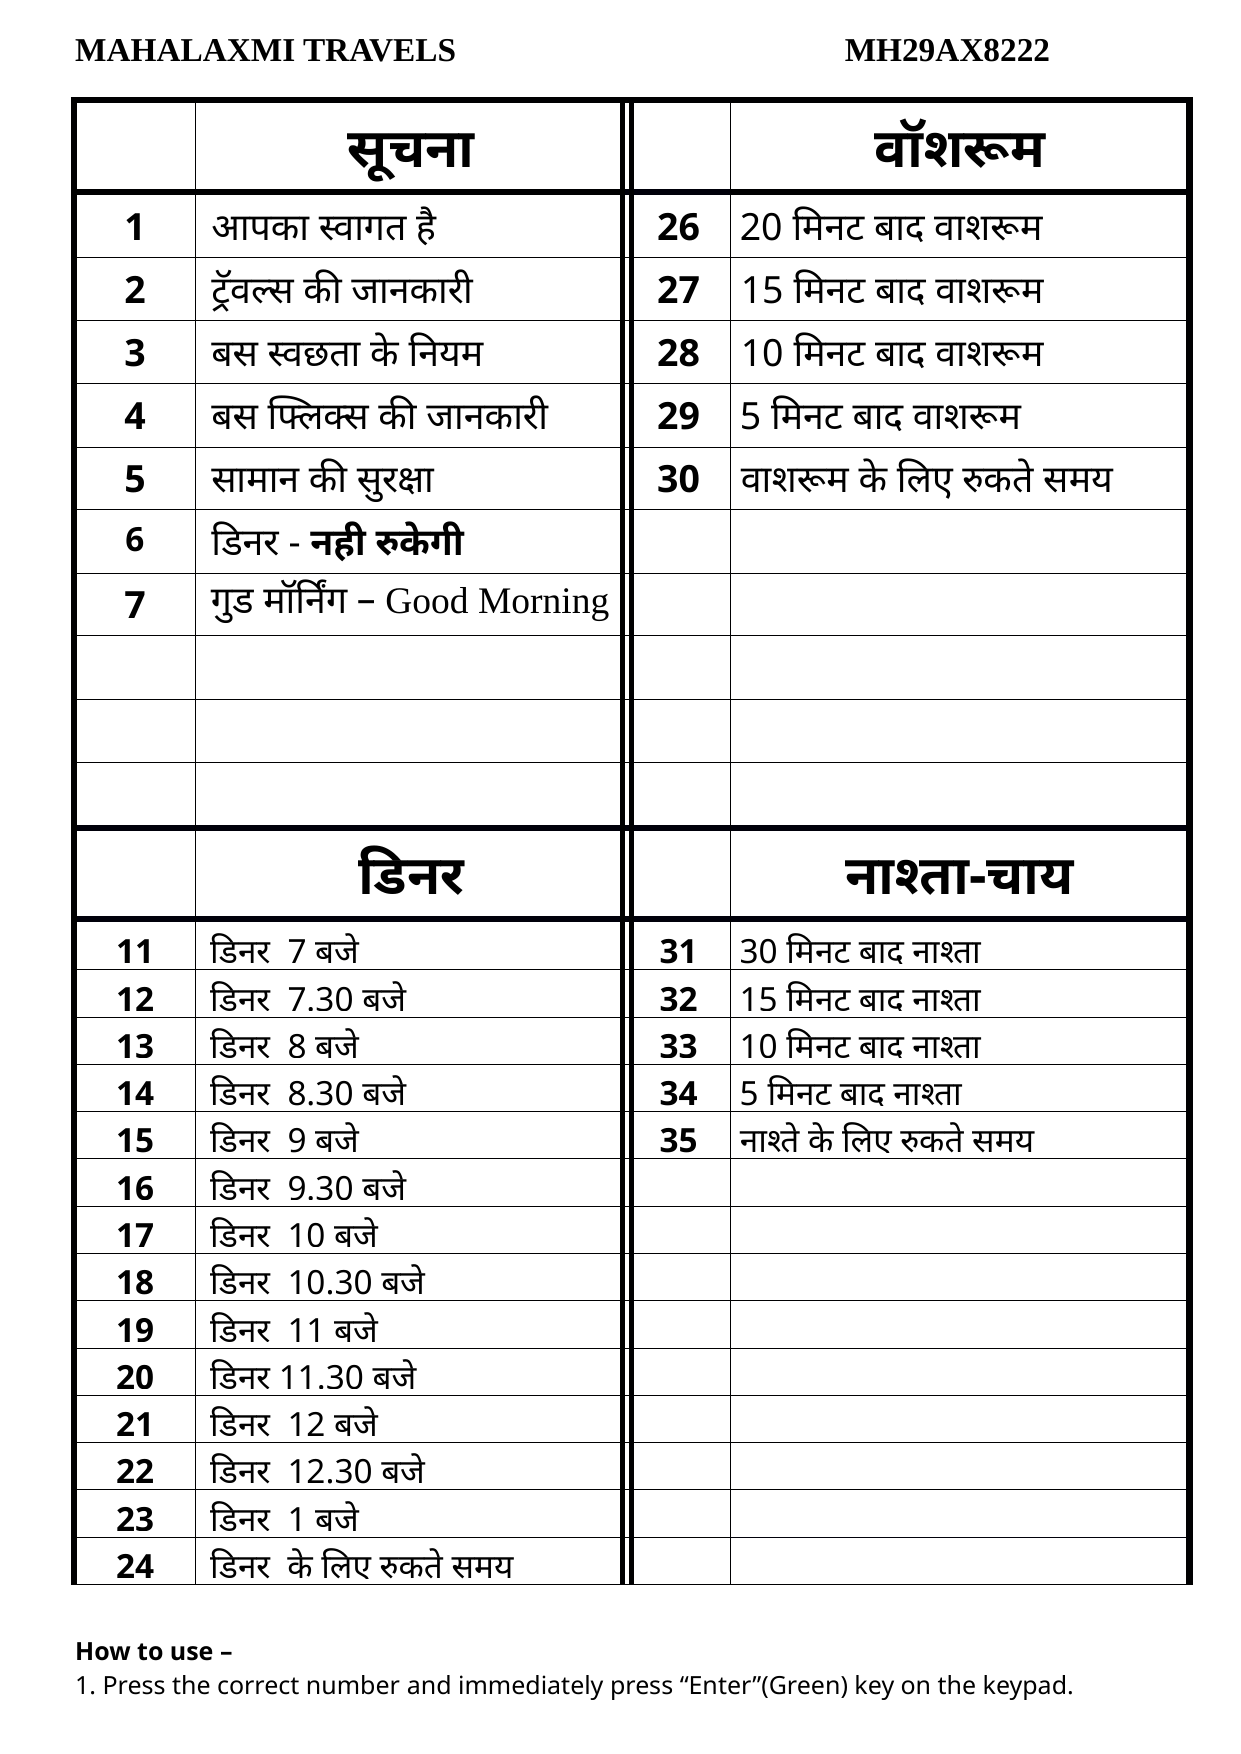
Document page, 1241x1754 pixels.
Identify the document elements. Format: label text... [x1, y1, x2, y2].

table_cell 20 [77, 1349, 195, 1395]
table_header सूचना [196, 103, 620, 188]
table_cell 22 [77, 1443, 195, 1489]
table_cell 30 [634, 448, 730, 509]
table_cell [731, 1254, 1186, 1300]
text How to use – [75, 1633, 1165, 1667]
table_cell [731, 1443, 1186, 1489]
table_cell 24 [77, 1538, 195, 1584]
table_cell डिनर 11.30 बजे [196, 1349, 620, 1395]
table_header [634, 103, 730, 188]
table_cell डिनर 8.30 बजे [196, 1065, 620, 1111]
table_header [77, 103, 195, 188]
table_cell 15 मिनट बाद वाशरूम [731, 258, 1186, 320]
table_cell [77, 700, 195, 761]
table_cell [731, 1159, 1186, 1206]
table_cell [634, 1301, 730, 1347]
table_cell डिनर 11 बजे [196, 1301, 620, 1347]
table_cell [634, 1254, 730, 1300]
table_cell [731, 1538, 1186, 1584]
table_cell डिनर - नही रुकेगी [196, 510, 620, 572]
table_cell 18 [77, 1254, 195, 1300]
table_cell [731, 1349, 1186, 1395]
table_cell 11 [77, 922, 195, 969]
table_cell 31 [634, 922, 730, 969]
table_cell 33 [634, 1018, 730, 1064]
table_cell 26 [634, 195, 730, 257]
table_cell नाश्ता-चाय [731, 831, 1186, 916]
table_cell [634, 763, 730, 824]
table_cell 5 [77, 448, 195, 509]
table_cell 35 [634, 1112, 730, 1158]
table_cell 6 [77, 510, 195, 572]
table_cell डिनर 12.30 बजे [196, 1443, 620, 1489]
table_cell 19 [77, 1301, 195, 1347]
table_cell 29 [634, 384, 730, 446]
table_cell 23 [77, 1490, 195, 1537]
table_cell [731, 700, 1186, 761]
table_cell 4 [77, 384, 195, 446]
table_cell 5 मिनट बाद नाश्ता [731, 1065, 1186, 1111]
table_cell गुड मॉर्निंग – Good Morning [196, 574, 620, 635]
table_cell 28 [634, 321, 730, 383]
table_cell 5 मिनट बाद वाशरूम [731, 384, 1186, 446]
table_cell डिनर 12 बजे [196, 1396, 620, 1442]
table_cell बस स्वछता के नियम [196, 321, 620, 383]
table_cell 3 [77, 321, 195, 383]
table_cell [731, 636, 1186, 698]
table_cell [196, 763, 620, 824]
table_cell 16 [77, 1159, 195, 1206]
table_cell [634, 831, 730, 916]
table_header वॉशरूम [731, 103, 1186, 188]
table_cell [634, 1443, 730, 1489]
table_cell 13 [77, 1018, 195, 1064]
table_cell 34 [634, 1065, 730, 1111]
table_cell 12 [77, 970, 195, 1016]
table_cell 15 मिनट बाद नाश्ता [731, 970, 1186, 1016]
table_cell 7 [77, 574, 195, 635]
table_cell 27 [634, 258, 730, 320]
table_cell 30 मिनट बाद नाश्ता [731, 922, 1186, 969]
table_cell 1 [77, 195, 195, 257]
table_cell डिनर के लिए रुकते समय [196, 1538, 620, 1584]
table_cell [731, 574, 1186, 635]
table_cell [77, 636, 195, 698]
table_cell [731, 510, 1186, 572]
table_cell ट्रॅवल्स की जानकारी [196, 258, 620, 320]
table_cell डिनर 7.30 बजे [196, 970, 620, 1016]
table_cell [634, 1349, 730, 1395]
table_cell 20 मिनट बाद वाशरूम [731, 195, 1186, 257]
table_cell [731, 1207, 1186, 1253]
table_cell [634, 1207, 730, 1253]
table_cell डिनर 10.30 बजे [196, 1254, 620, 1300]
table_cell डिनर 10 बजे [196, 1207, 620, 1253]
table_cell डिनर 7 बजे [196, 922, 620, 969]
table_cell [634, 1490, 730, 1537]
table_cell 2 [77, 258, 195, 320]
table_cell [196, 636, 620, 698]
table_cell 32 [634, 970, 730, 1016]
table_cell सामान की सुरक्षा [196, 448, 620, 509]
table_cell [634, 1159, 730, 1206]
table_cell [634, 510, 730, 572]
table_cell [634, 700, 730, 761]
table_cell वाशरूम के लिए रुकते समय [731, 448, 1186, 509]
table_cell आपका स्वागत है [196, 195, 620, 257]
table_cell [634, 574, 730, 635]
table_cell डिनर 9.30 बजे [196, 1159, 620, 1206]
table_cell 21 [77, 1396, 195, 1442]
table_cell [731, 1396, 1186, 1442]
table_cell [634, 1538, 730, 1584]
table_cell नाश्ते के लिए रुकते समय [731, 1112, 1186, 1158]
table_cell [196, 700, 620, 761]
table_cell 14 [77, 1065, 195, 1111]
table_cell 10 मिनट बाद वाशरूम [731, 321, 1186, 383]
table_cell 10 मिनट बाद नाश्ता [731, 1018, 1186, 1064]
table_cell डिनर 8 बजे [196, 1018, 620, 1064]
table_cell डिनर 1 बजे [196, 1490, 620, 1537]
table_cell डिनर 9 बजे [196, 1112, 620, 1158]
table_cell बस फ्लिक्स की जानकारी [196, 384, 620, 446]
text 1. Press the correct number and immediately press “Enter”(Green) key on the keypad. [75, 1667, 1165, 1702]
table_cell [731, 1490, 1186, 1537]
table_cell [77, 831, 195, 916]
table_cell 17 [77, 1207, 195, 1253]
table_cell [731, 763, 1186, 824]
table_cell [77, 763, 195, 824]
table_cell डिनर [196, 831, 620, 916]
table_cell [634, 1396, 730, 1442]
table_cell 15 [77, 1112, 195, 1158]
table_cell [731, 1301, 1186, 1347]
table_cell [634, 636, 730, 698]
